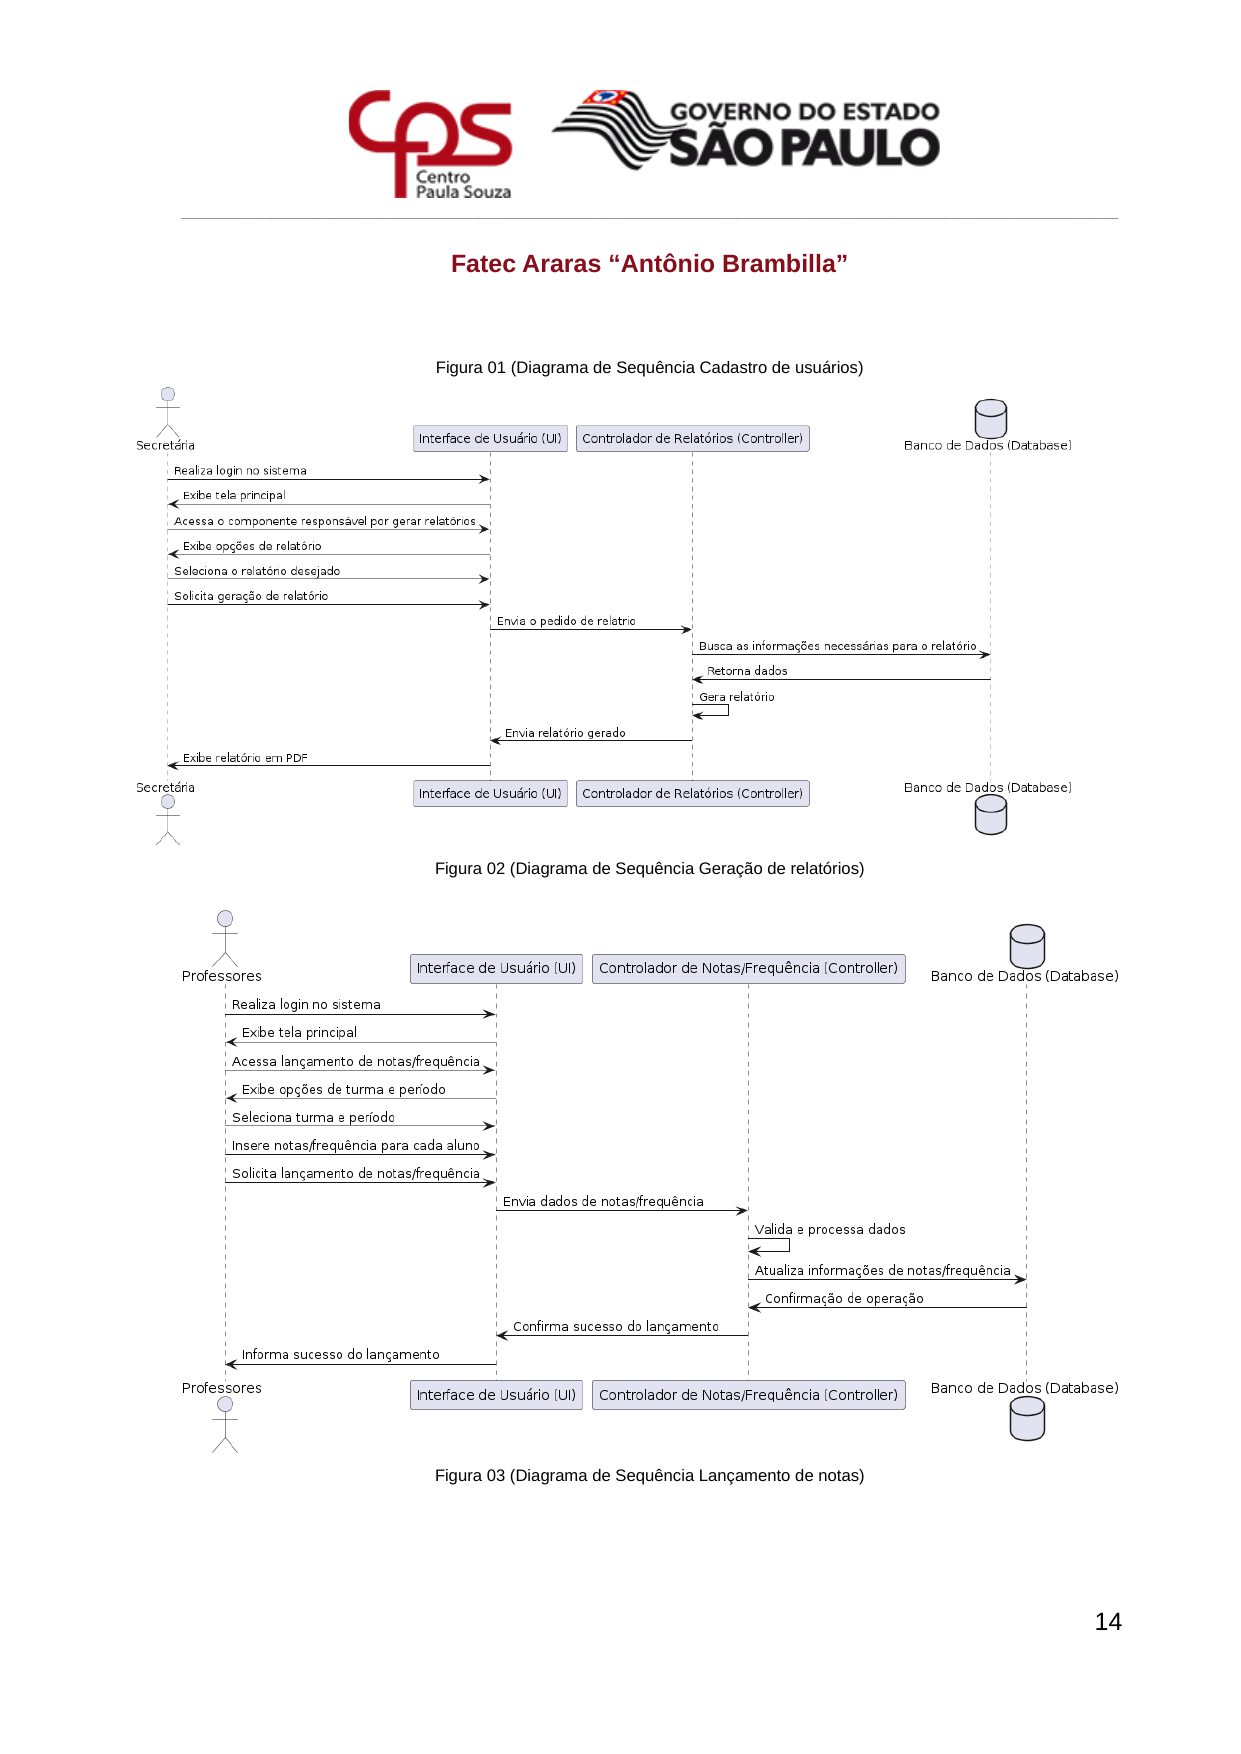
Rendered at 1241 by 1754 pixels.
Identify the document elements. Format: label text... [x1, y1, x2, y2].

picture [131, 382, 1077, 849]
text [177, 887, 1122, 905]
text Figura 01 (Diagrama de Sequência Cadastro de usuários) [177, 358, 1122, 377]
picture [348, 90, 940, 198]
text Figura 03 (Diagrama de Sequência Lançamento de notas) [177, 1457, 1122, 1485]
picture [177, 905, 1123, 1457]
text Figura 02 (Diagrama de Sequência Geração de relatórios) [177, 386, 1122, 878]
